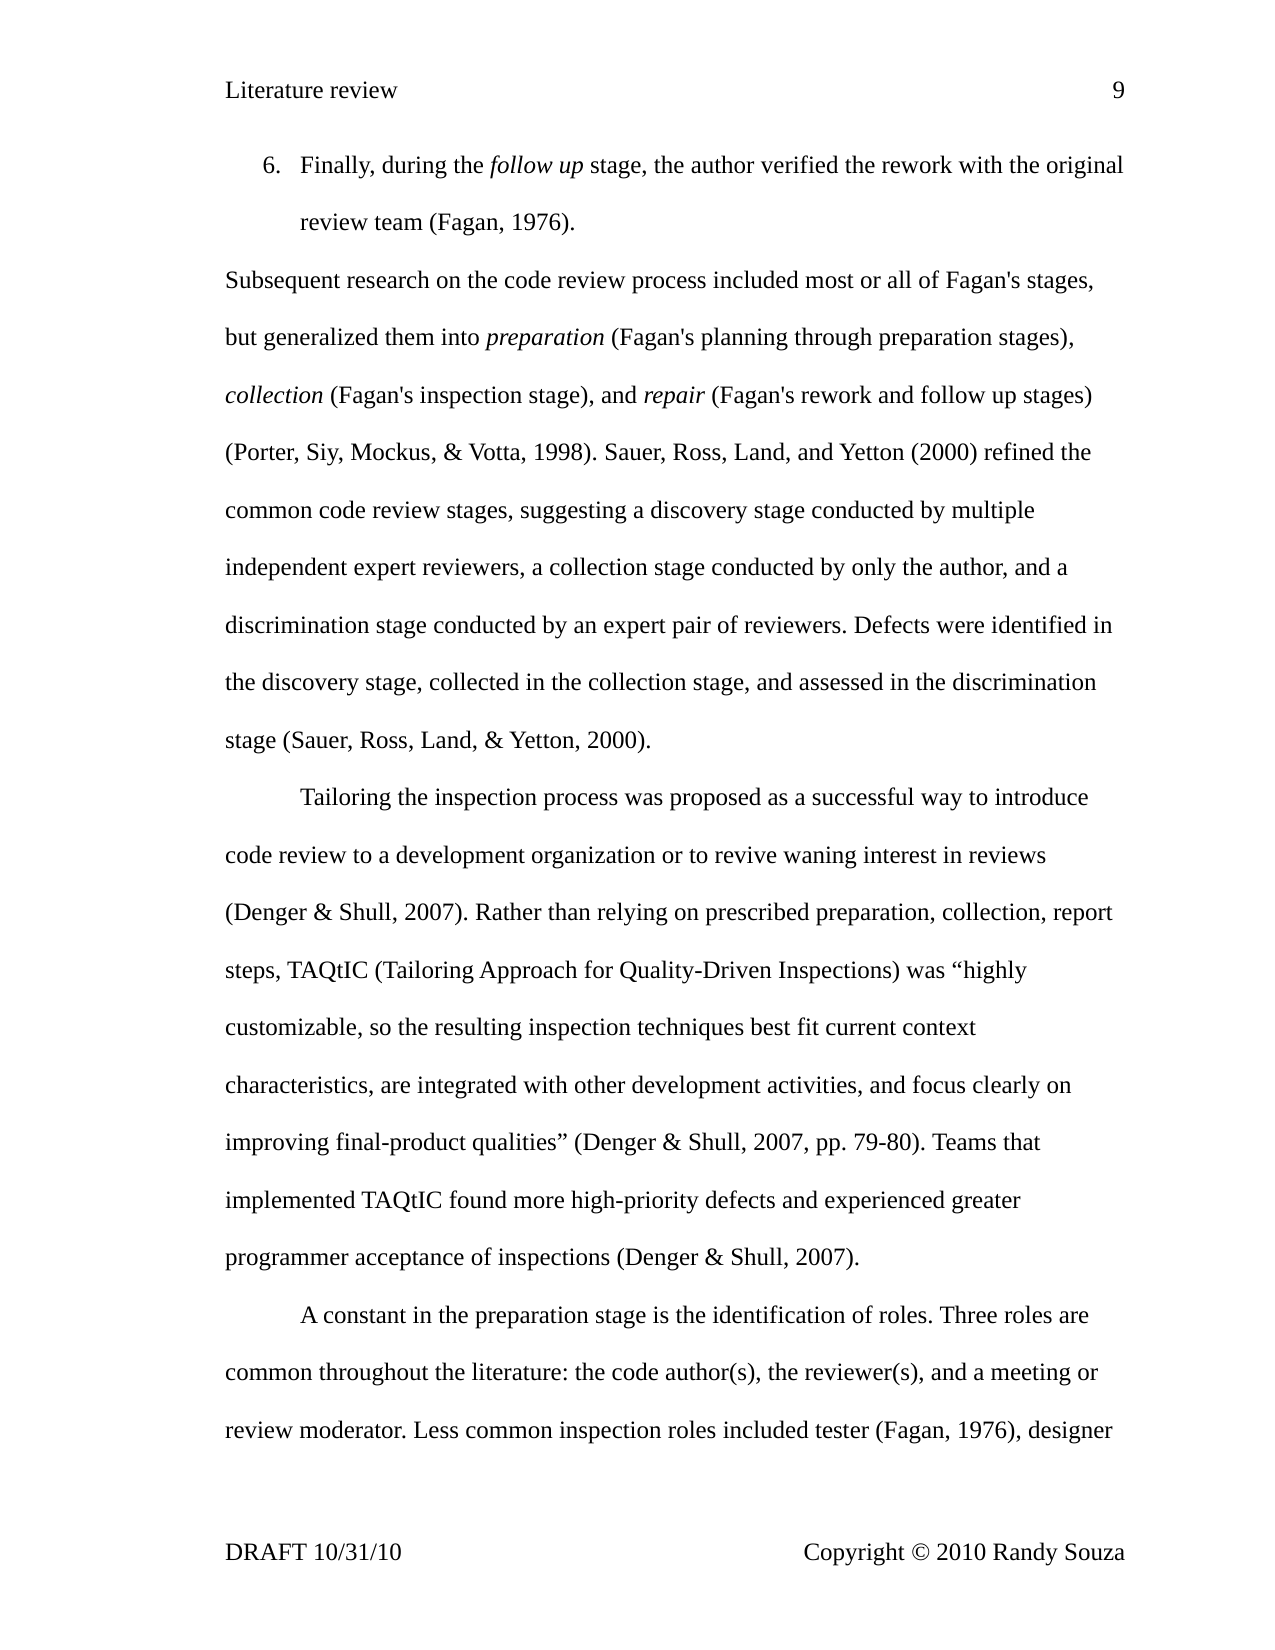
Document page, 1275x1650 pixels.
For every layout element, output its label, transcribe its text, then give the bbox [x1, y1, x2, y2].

text Subsequent research on the code review process included most or all of Fagan's stages, but generalized them into preparation (Fagan's planning through preparation stages), collection (Fagan's inspection stage), and repair (Fagan's rework and follow up stages) (Porter, Siy, Mockus, & Votta, 1998). Sauer, Ross, Land, and Yetton (2000) refined the common code review stages, suggesting a discovery stage conducted by multiple independent expert reviewers, a collection stage conducted by only the author, and a discrimination stage conducted by an expert pair of reviewers. Defects were identified in the discovery stage, collected in the collection stage, and assessed in the discrimination stage (Sauer, Ross, Land, & Yetton, 2000). [225, 265, 1125, 754]
text Tailoring the inspection process was proposed as a successful way to introduce code review to a development organization or to revive waning interest in reviews (Denger & Shull, 2007). Rather than relying on prescribed preparation, collection, report steps, TAQtIC (Tailoring Approach for Quality-Driven Inspections) was “highly customizable, so the resulting inspection techniques best fit current context characteristics, are integrated with other development activities, and focus clearly on improving final-product qualities” (Denger & Shull, 2007, pp. 79-80). Teams that implemented TAQtIC found more high-priority defects and experienced greater programmer acceptance of inspections (Denger & Shull, 2007). [225, 782, 1125, 1271]
text A constant in the preparation stage is the identification of roles. Three roles are common throughout the literature: the code author(s), the reviewer(s), and a meeting or review moderator. Less common inspection roles included tester (Fagan, 1976), designer [225, 1300, 1125, 1444]
list Finally, during the follow up stage, the author verified the rework with the original review team (Fagan, 1976). [262, 150, 1125, 236]
